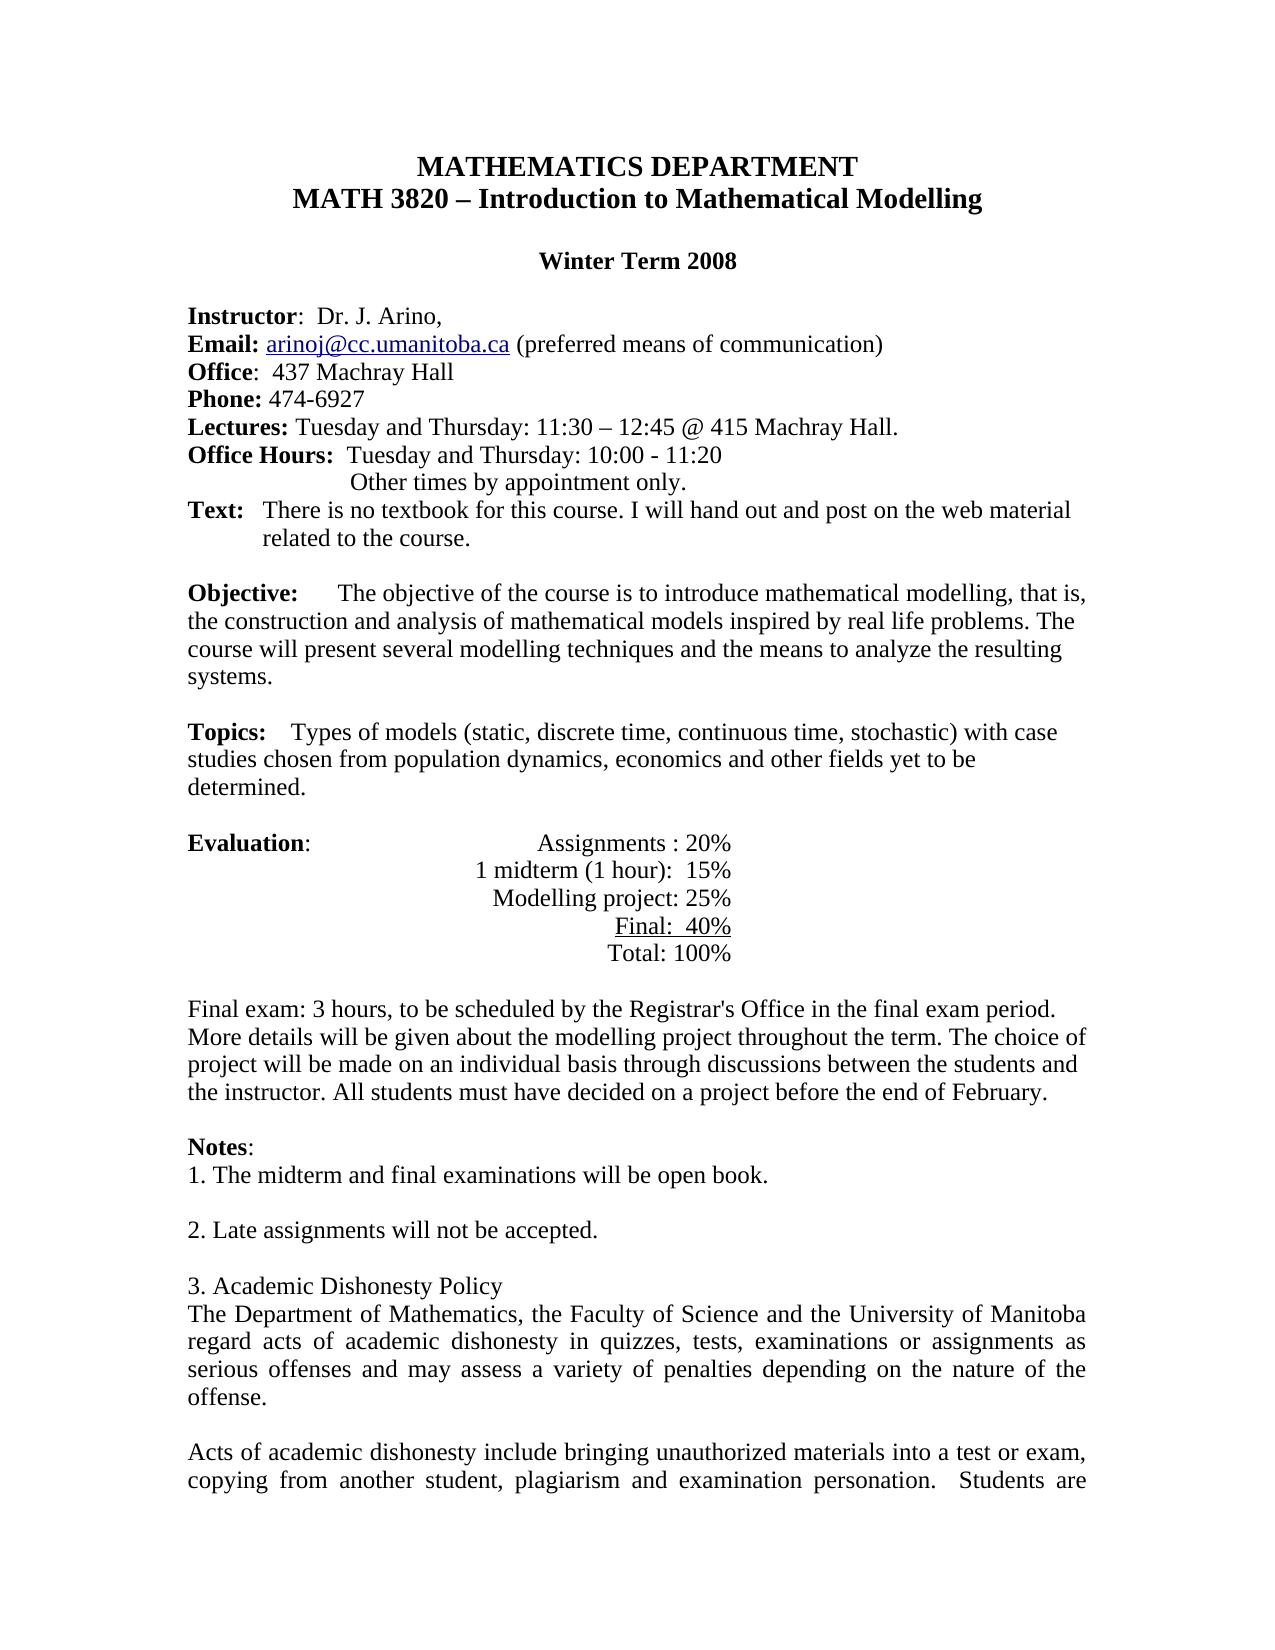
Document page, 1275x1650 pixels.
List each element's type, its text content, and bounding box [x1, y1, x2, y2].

text MATHEMATICS DEPARTMENT [187, 150, 1087, 182]
text Lectures: Tuesday and Thursday: 11:30 – 12:45 @ 415 Machray Hall. [187, 413, 1087, 441]
text Topics: Types of models (static, discrete time, continuous time, stochastic) with case studies chosen from population dynamics, economics and other fields yet to be determined. [187, 718, 1087, 801]
text Notes: [187, 1133, 1087, 1161]
text MATH 3820 – Introduction to Mathematical Modelling [187, 182, 1087, 214]
text Instructor: Dr. J. Arino, [187, 302, 1087, 330]
text The Department of Mathematics, the Faculty of Science and the University of Manitoba regard acts of academic dishonesty in quizzes, tests, examinations or assignments as serious offenses and may assess a variety of penalties depending on the nature of the offense. [187, 1300, 1087, 1411]
text 3. Academic Dishonesty Policy [187, 1272, 1087, 1300]
text Total: 100% [187, 939, 1087, 967]
text Final exam: 3 hours, to be scheduled by the Registrar's Office in the final exam period. More details will be given about the modelling project throughout the term. The choice of project will be made on an individual basis through discussions between the students and the instructor. All students must have decided on a project before the end of February. [187, 995, 1087, 1106]
text Text: There is no textbook for this course. I will hand out and post on the web material related to the course. [187, 496, 1087, 552]
text Evaluation: Assignments : 20% [187, 829, 1087, 856]
text Acts of academic dishonesty include bringing unauthorized materials into a test or exam, copying from another student, plagiarism and examination personation. Students are [187, 1438, 1087, 1494]
text Office Hours: Tuesday and Thursday: 10:00 - 11:20 [187, 441, 1087, 468]
text Other times by appointment only. [262, 468, 1087, 496]
text 1 midterm (1 hour): 15% [187, 856, 1087, 884]
text Office: 437 Machray Hall [187, 358, 1087, 385]
text Objective: The objective of the course is to introduce mathematical modelling, that is, the construction and analysis of mathematical models inspired by real life problems. The course will present several modelling techniques and the means to analyze the resulting systems. [187, 579, 1087, 690]
text Phone: 474-6927 [187, 385, 1087, 413]
text 2. Late assignments will not be accepted. [187, 1217, 1087, 1244]
text Email: arinoj@cc.umanitoba.ca (preferred means of communication) [187, 330, 1087, 358]
text Final: 40% [187, 912, 1087, 939]
text Winter Term 2008 [187, 247, 1087, 274]
text 1. The midterm and final examinations will be open book. [187, 1161, 1087, 1189]
text Modelling project: 25% [187, 884, 1087, 912]
